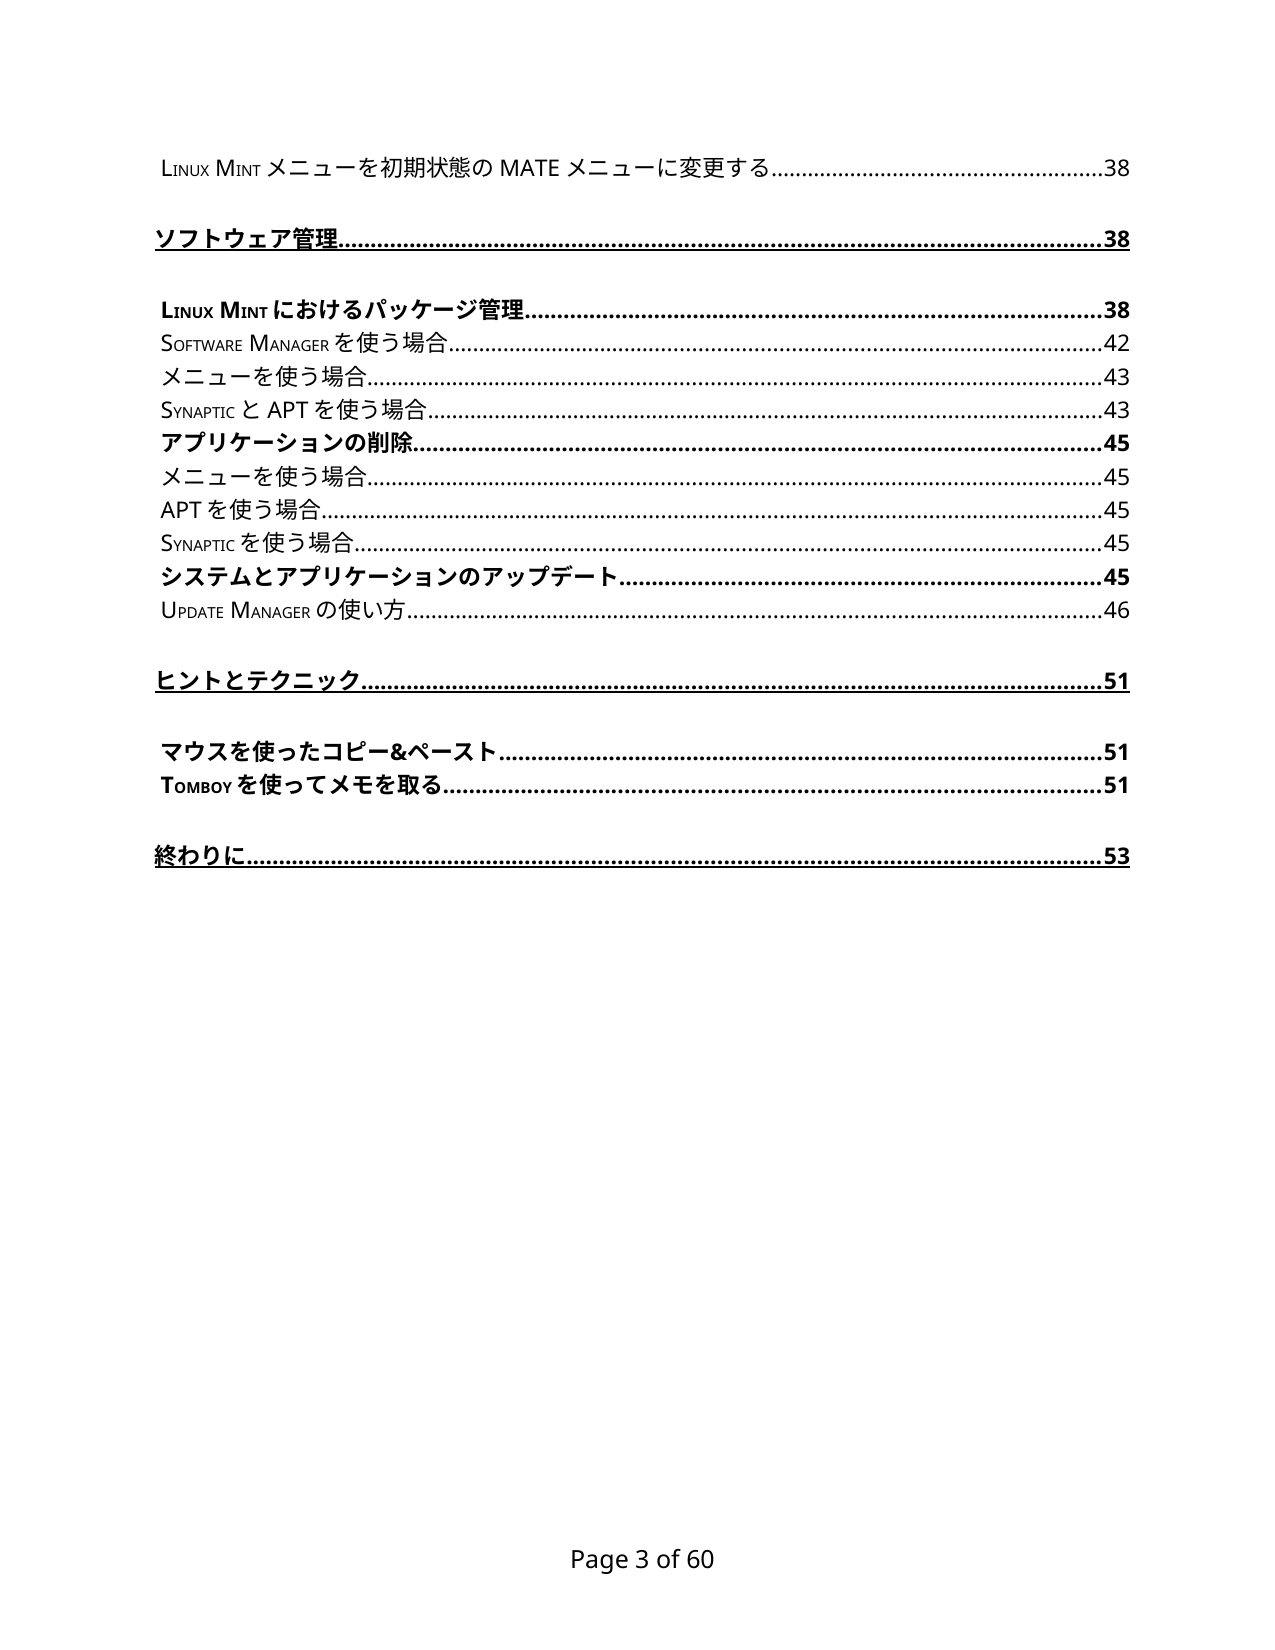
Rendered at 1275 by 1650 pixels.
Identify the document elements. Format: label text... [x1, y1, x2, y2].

text 終わりに 53 [154, 837, 1130, 866]
text Software Managerを使う場合 42 [154, 325, 1130, 358]
text [154, 250, 1130, 254]
text アプリケーションの削除 45 [154, 425, 1130, 458]
text メニューを使う場合 45 [154, 458, 1130, 492]
text Linux Mintメニューを初期状態のMATEメニューに変更する 38 [154, 150, 1130, 183]
text マウスを使ったコピー&ペースト 51 [154, 733, 1130, 767]
text APTを使う場合 45 [154, 492, 1130, 525]
text Synapticを使う場合 45 [154, 525, 1130, 558]
text ソフトウェア管理 38 [154, 221, 1130, 249]
text システムとアプリケーションのアップデート 45 [154, 558, 1130, 592]
text ヒントとテクニック 51 [154, 662, 1130, 691]
text SynapticとAPTを使う場合 43 [154, 392, 1130, 425]
text [154, 867, 1130, 871]
text メニューを使う場合 43 [154, 358, 1130, 392]
text Update Managerの使い方 46 [154, 592, 1130, 625]
text Linux Mintにおけるパッケージ管理 38 [154, 292, 1130, 325]
text Tomboyを使ってメモを取る 51 [154, 767, 1130, 800]
text [154, 692, 1130, 696]
